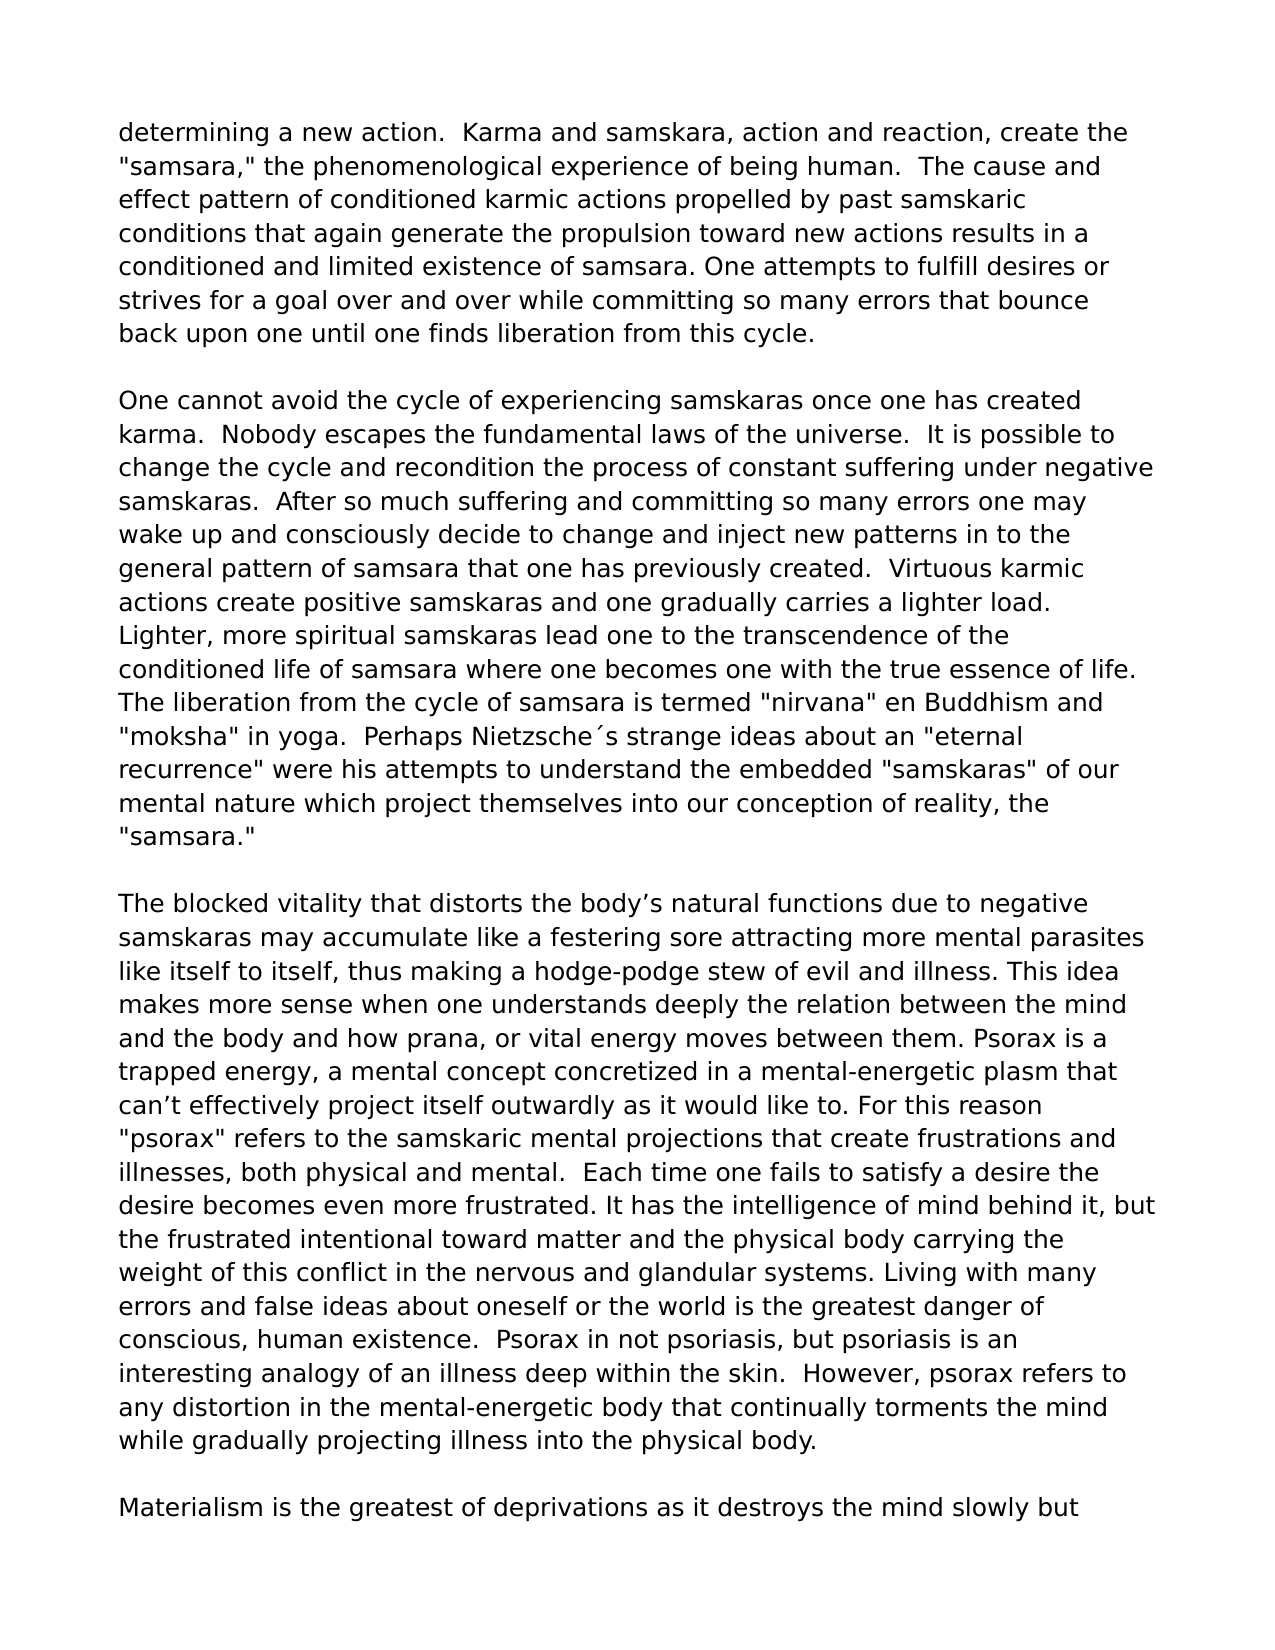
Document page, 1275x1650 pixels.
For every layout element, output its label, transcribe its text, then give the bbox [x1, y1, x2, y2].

text determining a new action. Karma and samskara, action and reaction, create the "samsara," the phenomenological experience of being human. The cause and effect pattern of conditioned karmic actions propelled by past samskaric conditions that again generate the propulsion toward new actions results in a conditioned and limited existence of samsara. One attempts to fulfill desires or strives for a goal over and over while committing so many errors that bounce back upon one until one finds liberation from this cycle. One cannot avoid the cycle of experiencing samskaras once one has created karma. Nobody escapes the fundamental laws of the universe. It is possible to change the cycle and recondition the process of constant suffering under negative samskaras. After so much suffering and committing so many errors one may wake up and consciously decide to change and inject new patterns in to the general pattern of samsara that one has previously created. Virtuous karmic actions create positive samskaras and one gradually carries a lighter load. Lighter, more spiritual samskaras lead one to the transcendence of the conditioned life of samsara where one becomes one with the true essence of life. The liberation from the cycle of samsara is termed "nirvana" en Buddhism and "moksha" in yoga. Perhaps Nietzsche´s strange ideas about an "eternal recurrence" were his attempts to understand the embedded "samskaras" of our mental nature which project themselves into our conception of reality, the "samsara." The blocked vitality that distorts the body’s natural functions due to negative samskaras may accumulate like a festering sore attracting more mental parasites like itself to itself, thus making a hodge-podge stew of evil and illness. This idea makes more sense when one understands deeply the relation between the mind and the body and how prana, or vital energy moves between them. Psorax is a trapped energy, a mental concept concretized in a mental-energetic plasm that can’t effectively project itself outwardly as it would like to. For this reason "psorax" refers to the samskaric mental projections that create frustrations and illnesses, both physical and mental. Each time one fails to satisfy a desire the desire becomes even more frustrated. It has the intelligence of mind behind it, but the frustrated intentional toward matter and the physical body carrying the weight of this conflict in the nervous and glandular systems. Living with many errors and false ideas about oneself or the world is the greatest danger of conscious, human existence. Psorax in not psoriasis, but psoriasis is an interesting analogy of an illness deep within the skin. However, psorax refers to any distortion in the mental-energetic body that continually torments the mind while gradually projecting illness into the physical body. Materialism is the greatest of deprivations as it destroys the mind slowly but [118, 118, 1157, 1522]
